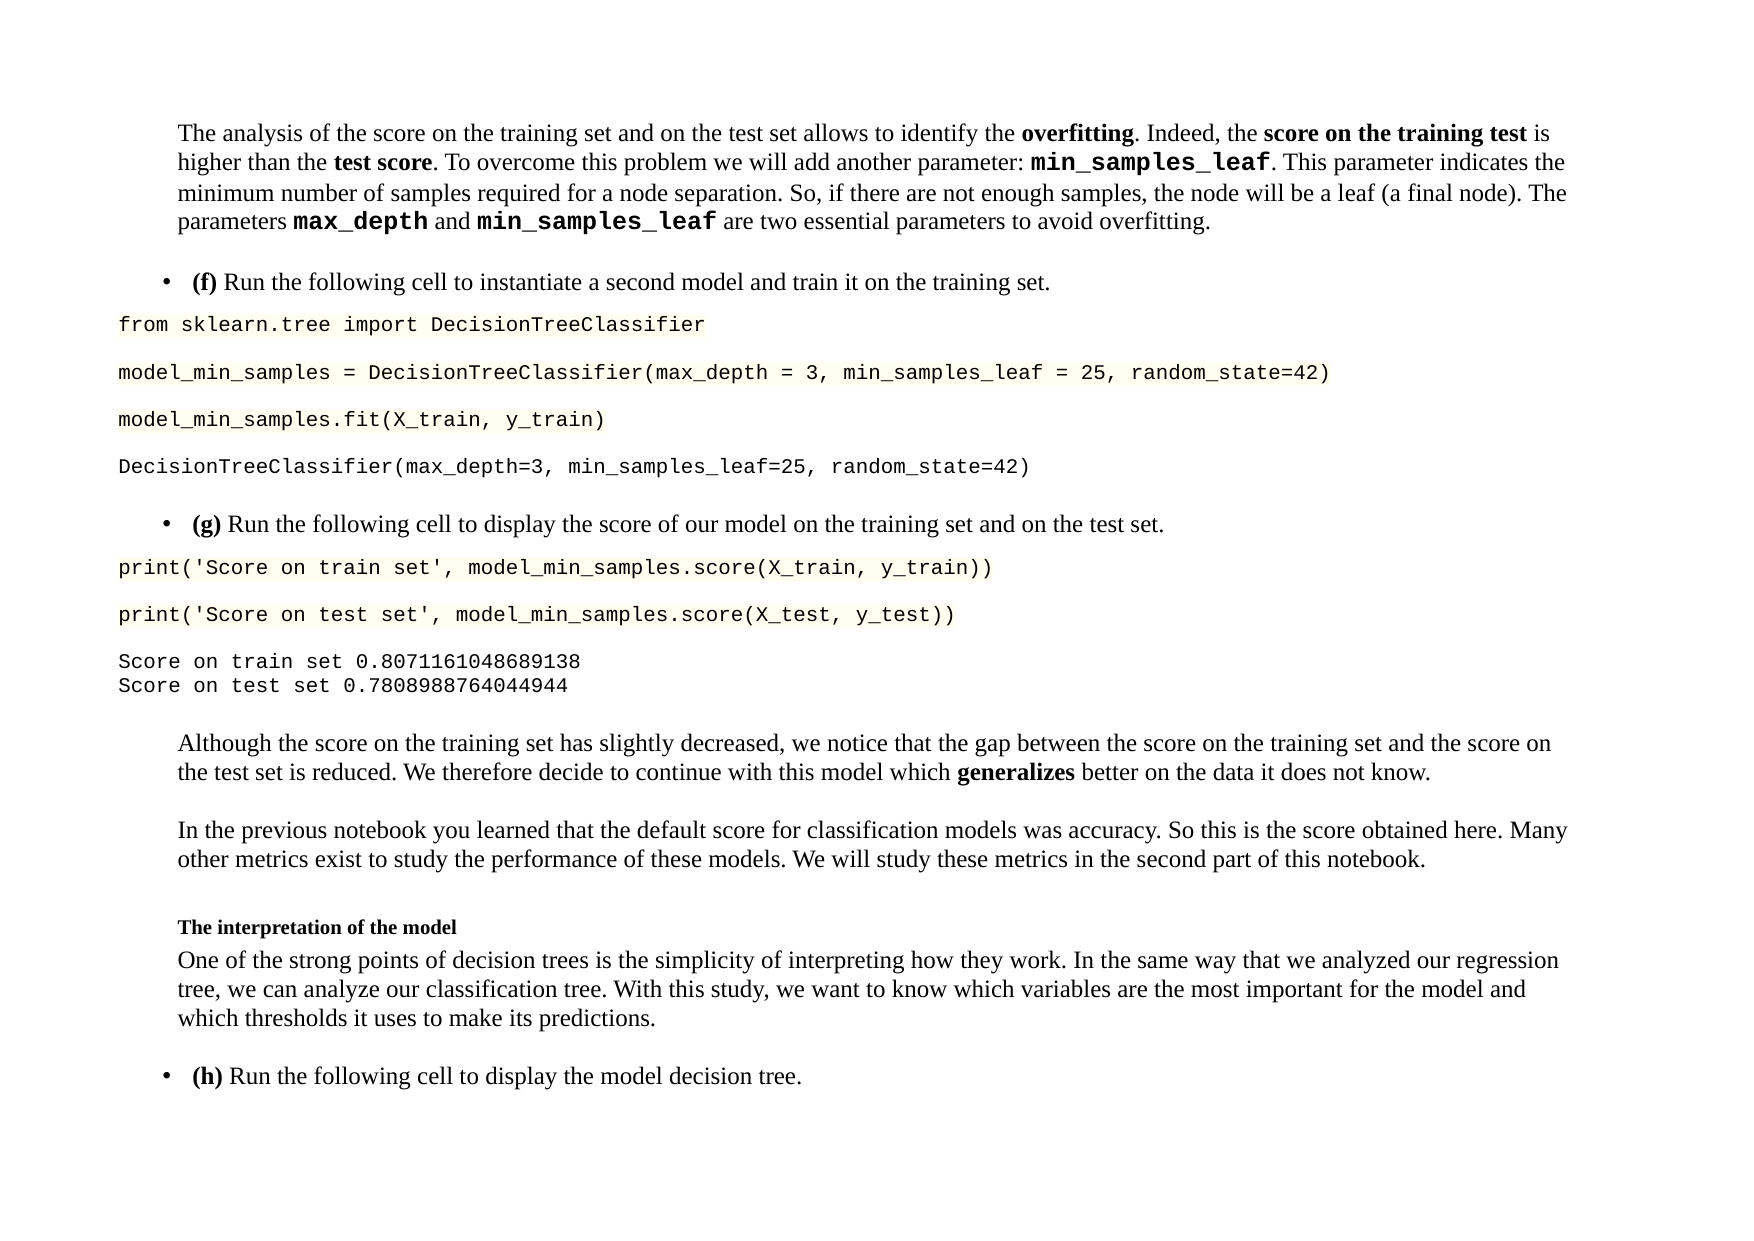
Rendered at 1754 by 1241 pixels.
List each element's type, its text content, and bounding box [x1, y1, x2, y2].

subtitle The interpretation of the model [177, 915, 1577, 939]
text One of the strong points of decision trees is the simplicity of interpreting how they work. In the same way that we analyzed our regression tree, we can analyze our classification tree. With this study, we want to know which variables are the most important for the model and which thresholds it uses to make its predictions. [177, 945, 1577, 1031]
text DecisionTreeClassifier(max_depth=3, min_samples_leaf=25, random_state=42) [118, 456, 1636, 480]
list (h) Run the following cell to display the model decision tree. [162, 1061, 1636, 1089]
text model_min_samples.fit(X_train, y_train) [118, 409, 1636, 433]
text ​ [118, 433, 1636, 456]
text In the previous notebook you learned that the default score for classification models was accuracy. So this is the score obtained here. Many other metrics exist to study the performance of these models. We will study these metrics in the second part of this notebook. [177, 815, 1577, 873]
text print('Score on test set', model_min_samples.score(X_test, y_test)) [118, 604, 1636, 628]
text model_min_samples = DecisionTreeClassifier(max_depth = 3, min_samples_leaf = 25, random_state=42) [118, 362, 1636, 385]
text from sklearn.tree import DecisionTreeClassifier [118, 314, 1636, 338]
text ​ [118, 385, 1636, 409]
text print('Score on train set', model_min_samples.score(X_train, y_train)) [118, 557, 1636, 581]
text ​ [118, 581, 1636, 604]
text Score on train set 0.8071161048689138 [118, 652, 1636, 675]
list (g) Run the following cell to display the score of our model on the training set and on the test set. [162, 509, 1636, 538]
text Although the score on the training set has slightly decreased, we notice that the gap between the score on the training set and the score on the test set is reduced. We therefore decide to continue with this model which generalizes better on the data it does not know. [177, 728, 1577, 786]
text ​ [118, 338, 1636, 362]
text ​ [118, 628, 1636, 652]
list (f) Run the following cell to instantiate a second model and train it on the training set. [162, 267, 1636, 296]
text The analysis of the score on the training set and on the test set allows to identify the overfitting. Indeed, the score on the training test is higher than the test score. To overcome this problem we will add another parameter: min_samples_leaf. This parameter indicates the minimum number of samples required for a node separation. So, if there are not enough samples, the node will be a leaf (a final node). The parameters max_depth and min_samples_leaf are two essential parameters to avoid overfitting. [177, 118, 1577, 237]
text Score on test set 0.7808988764044944 [118, 675, 1636, 699]
